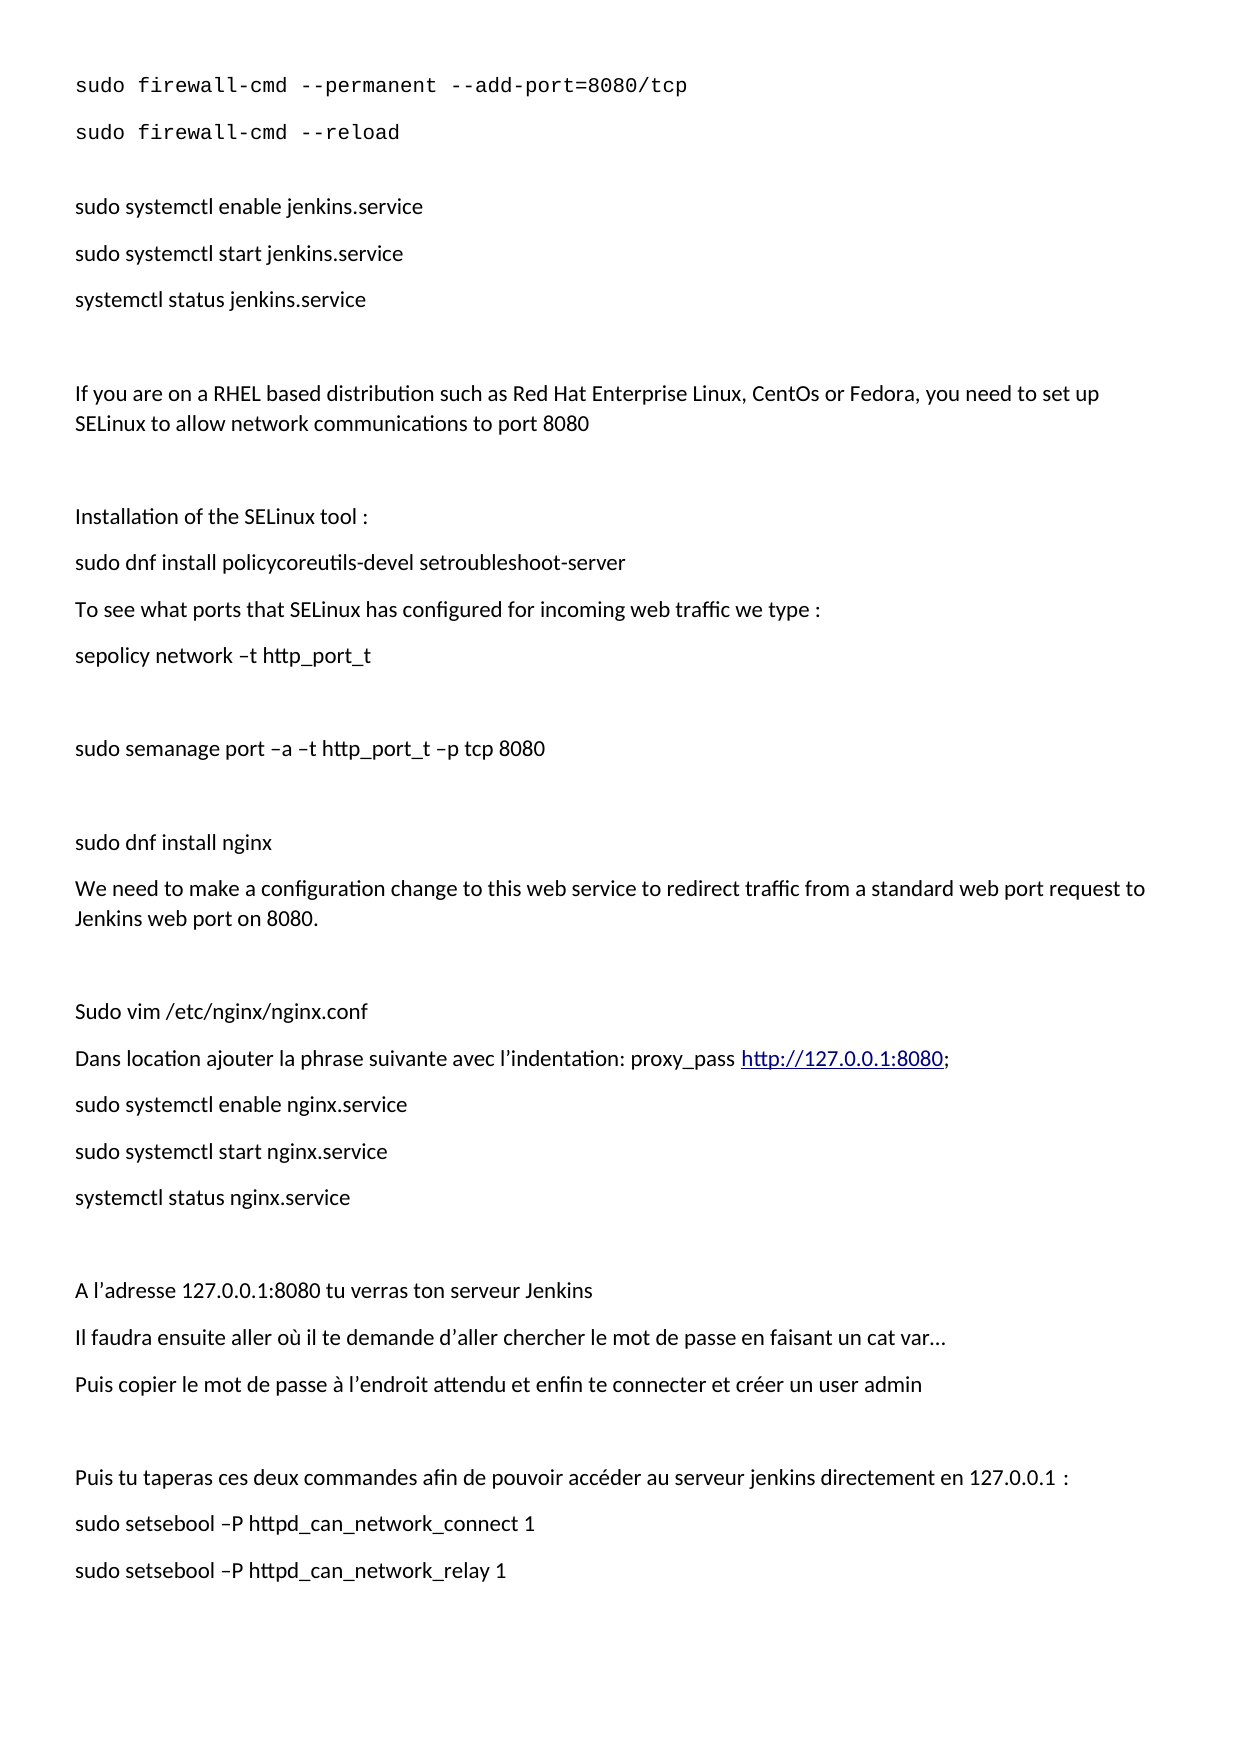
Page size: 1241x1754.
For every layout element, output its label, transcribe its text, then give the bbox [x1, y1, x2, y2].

text Installation of the SELinux tool : [75, 502, 1165, 530]
text sudo systemctl start jenkins.service [75, 239, 1165, 267]
text sudo setsebool –P httpd_can_network_relay 1 [75, 1556, 1165, 1584]
text A l’adresse 127.0.0.1:8080 tu verras ton serveur Jenkins [75, 1277, 1165, 1305]
text sudo firewall-cmd --reload [75, 122, 1165, 146]
text Puis tu taperas ces deux commandes afin de pouvoir accéder au serveur jenkins directement en 127.0.0.1 : [75, 1463, 1165, 1491]
text sepolicy network –t http_port_t [75, 641, 1165, 669]
text If you are on a RHEL based distribution such as Red Hat Enterprise Linux, CentOs or Fedora, you need to set up SELinux to allow network communications to port 8080 [75, 379, 1165, 437]
text sudo dnf install policycoreutils-devel setroubleshoot-server [75, 548, 1165, 576]
text systemctl status nginx.service [75, 1183, 1165, 1212]
text Puis copier le mot de passe à l’endroit attendu et enfin te connecter et créer un user admin [75, 1370, 1165, 1398]
text We need to make a configuration change to this web service to redirect traffic from a standard web port request to Jenkins web port on 8080. [75, 874, 1165, 932]
text sudo systemctl start nginx.service [75, 1137, 1165, 1165]
text sudo setsebool –P httpd_can_network_connect 1 [75, 1509, 1165, 1537]
text Il faudra ensuite aller où il te demande d’aller chercher le mot de passe en faisant un cat var… [75, 1323, 1165, 1351]
text systemctl status jenkins.service [75, 286, 1165, 314]
text To see what ports that SELinux has configured for incoming web traffic we type : [75, 595, 1165, 623]
text sudo systemctl enable nginx.service [75, 1090, 1165, 1118]
text Sudo vim /etc/nginx/nginx.conf [75, 997, 1165, 1025]
text sudo dnf install nginx [75, 828, 1165, 856]
text Dans location ajouter la phrase suivante avec l’indentation: proxy_pass http://127.0.0.1:8080; [75, 1044, 1165, 1072]
text sudo semanage port –a –t http_port_t –p tcp 8080 [75, 734, 1165, 763]
text sudo firewall-cmd --permanent --add-port=8080/tcp [75, 75, 1165, 99]
text sudo systemctl enable jenkins.service [75, 192, 1165, 221]
